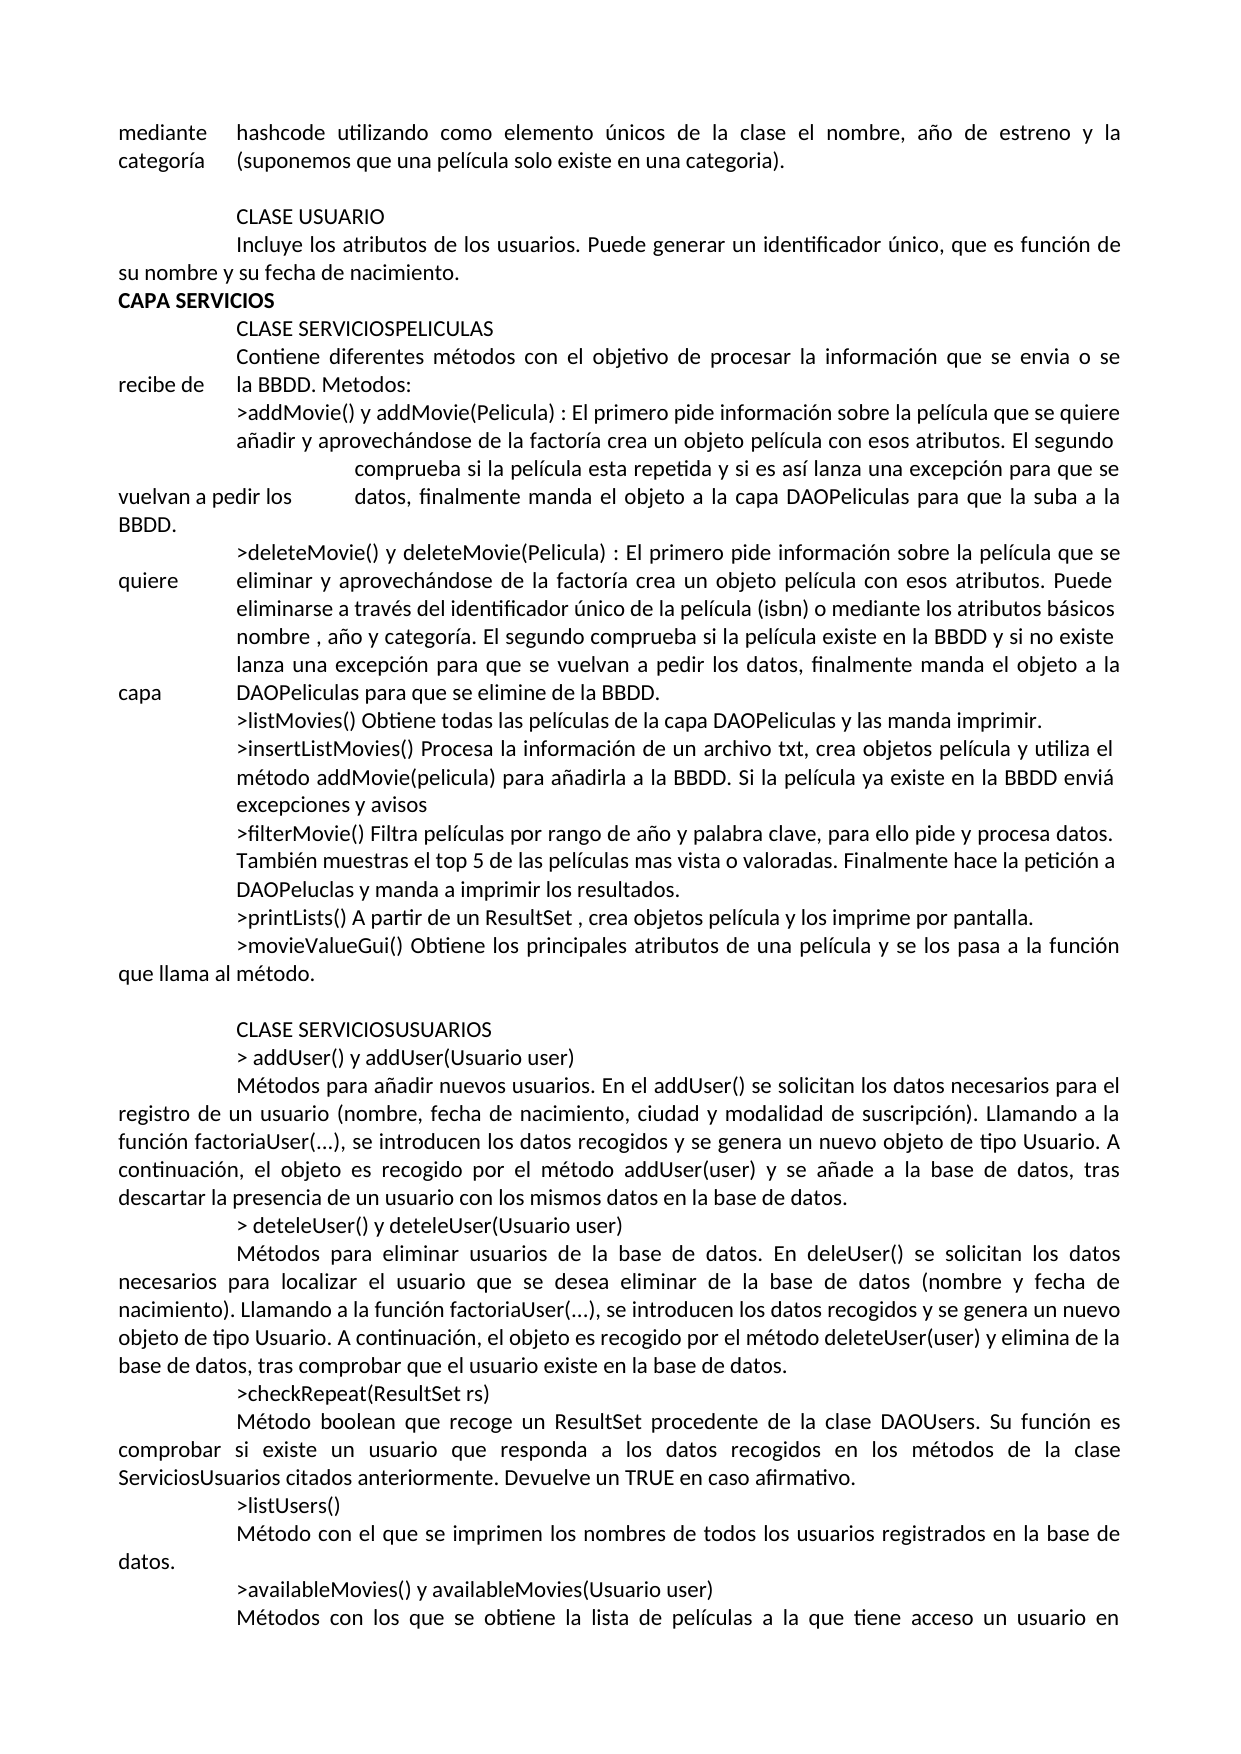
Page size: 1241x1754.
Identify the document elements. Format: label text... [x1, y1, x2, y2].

text CAPA SERVICIOS [118, 286, 1122, 314]
text Incluye los atributos de los usuarios. Puede generar un identificador único, que es función de su nombre y su fecha de nacimiento. [118, 230, 1122, 286]
text >availableMovies() y availableMovies(Usuario user) [118, 1575, 1122, 1603]
text Métodos para añadir nuevos usuarios. En el addUser() se solicitan los datos necesarios para el registro de un usuario (nombre, fecha de nacimiento, ciudad y modalidad de suscripción). Llamando a la función factoriaUser(...), se introducen los datos recogidos y se genera un nuevo objeto de tipo Usuario. A continuación, el objeto es recogido por el método addUser(user) y se añade a la base de datos, tras descartar la presencia de un usuario con los mismos datos en la base de datos. [118, 1071, 1122, 1211]
text Método boolean que recoge un ResultSet procedente de la clase DAOUsers. Su función es comprobar si existe un usuario que responda a los datos recogidos en los métodos de la clase ServiciosUsuarios citados anteriormente. Devuelve un TRUE en caso afirmativo. [118, 1407, 1122, 1491]
text > deteleUser() y deteleUser(Usuario user) [118, 1211, 1122, 1239]
text > addUser() y addUser(Usuario user) [118, 1043, 1122, 1071]
text mediante hashcode utilizando como elemento únicos de la clase el nombre, año de estreno y la categoría (suponemos que una película solo existe en una categoria). [118, 118, 1122, 174]
text Métodos con los que se obtiene la lista de películas a la que tiene acceso un usuario en [118, 1603, 1122, 1631]
text Contiene diferentes métodos con el objetivo de procesar la información que se envia o se recibe de la BBDD. Metodos: [118, 342, 1122, 398]
text >listMovies() Obtiene todas las películas de la capa DAOPeliculas y las manda imprimir. [118, 707, 1122, 734]
text >deleteMovie() y deleteMovie(Pelicula) : El primero pide información sobre la película que se quiere eliminar y aprovechándose de la factoría crea un objeto película con esos atributos. Puede eliminarse a través del identificador único de la película (isbn) o mediante los atributos básicos nombre , año y categoría. El segundo comprueba si la película existe en la BBDD y si no existe lanza una excepción para que se vuelvan a pedir los datos, finalmente manda el objeto a la capa DAOPeliculas para que se elimine de la BBDD. [118, 538, 1122, 707]
text >printLists() A partir de un ResultSet , crea objetos película y los imprime por pantalla. [118, 903, 1122, 931]
text >listUsers() [118, 1491, 1122, 1519]
text CLASE SERVICIOSPELICULAS [118, 314, 1122, 342]
text >filterMovie() Filtra películas por rango de año y palabra clave, para ello pide y procesa datos. También muestras el top 5 de las películas mas vista o valoradas. Finalmente hace la petición a DAOPeluclas y manda a imprimir los resultados. [118, 819, 1122, 903]
text >checkRepeat(ResultSet rs) [118, 1379, 1122, 1407]
text Métodos para eliminar usuarios de la base de datos. En deleUser() se solicitan los datos necesarios para localizar el usuario que se desea eliminar de la base de datos (nombre y fecha de nacimiento). Llamando a la función factoriaUser(...), se introducen los datos recogidos y se genera un nuevo objeto de tipo Usuario. A continuación, el objeto es recogido por el método deleteUser(user) y elimina de la base de datos, tras comprobar que el usuario existe en la base de datos. [118, 1239, 1122, 1379]
text >movieValueGui() Obtiene los principales atributos de una película y se los pasa a la función que llama al método. [118, 931, 1122, 987]
text CLASE SERVICIOSUSUARIOS [118, 1015, 1122, 1043]
text Método con el que se imprimen los nombres de todos los usuarios registrados en la base de datos. [118, 1519, 1122, 1575]
text >insertListMovies() Procesa la información de un archivo txt, crea objetos película y utiliza el método addMovie(pelicula) para añadirla a la BBDD. Si la película ya existe en la BBDD enviá excepciones y avisos [118, 734, 1122, 819]
text >addMovie() y addMovie(Pelicula) : El primero pide información sobre la película que se quiere añadir y aprovechándose de la factoría crea un objeto película con esos atributos. El segundo comprueba si la película esta repetida y si es así lanza una excepción para que se vuelvan a pedir los datos, finalmente manda el objeto a la capa DAOPeliculas para que la suba a la BBDD. [118, 398, 1122, 538]
text CLASE USUARIO [118, 202, 1122, 230]
